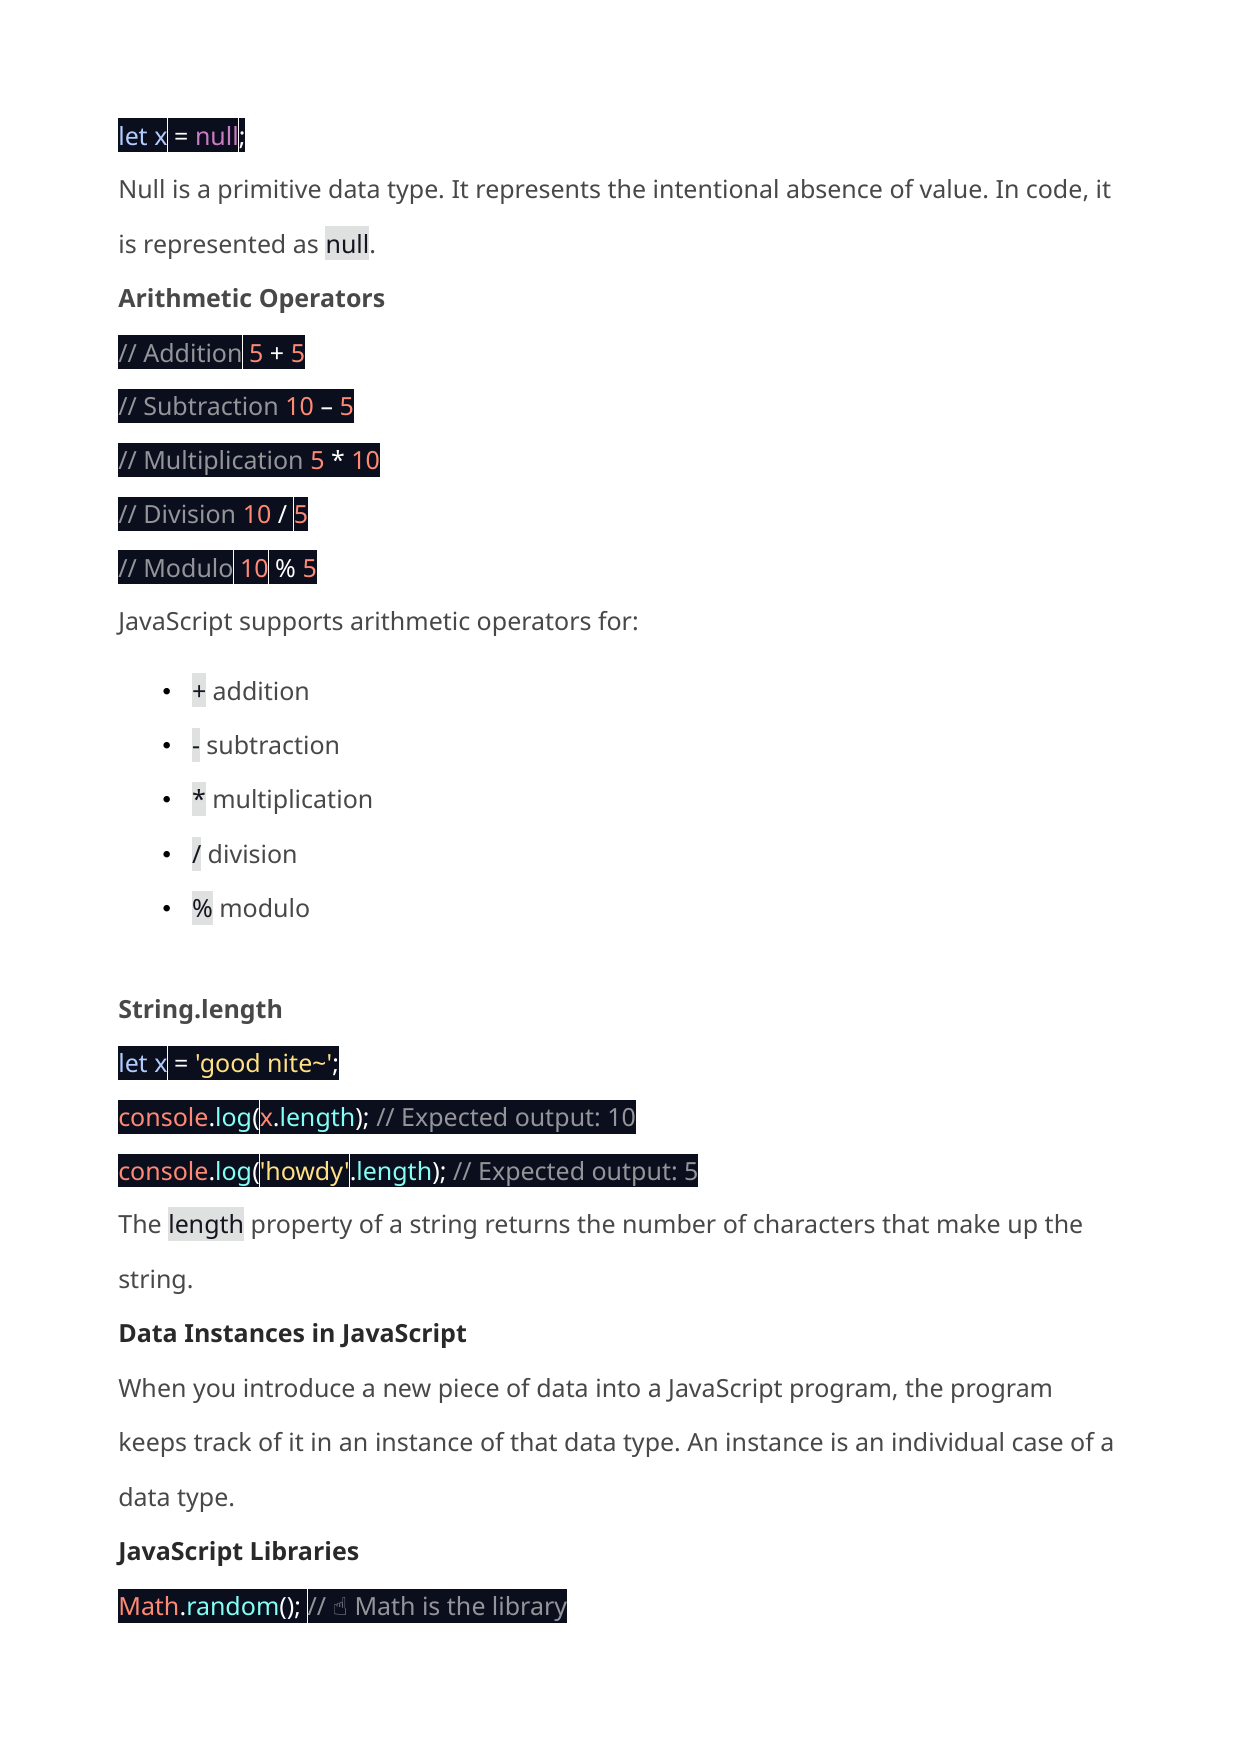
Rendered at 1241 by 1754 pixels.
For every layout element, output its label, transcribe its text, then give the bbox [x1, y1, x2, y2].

list + addition [162, 673, 1122, 707]
list * multiplication [162, 782, 1122, 816]
text let x = null; [118, 118, 1122, 152]
text // Addition 5 + 5 [118, 335, 1122, 369]
text console.log(x.length); // Expected output: 10 [118, 1100, 1122, 1134]
text console.log('howdy'.length); // Expected output: 5 [118, 1153, 1122, 1187]
list / division [162, 837, 1122, 871]
text When you introduce a new piece of data into a JavaScript program, the program keeps track of it in an instance of that data type. An instance is an individual case of a data type. [118, 1371, 1122, 1514]
text Data Instances in JavaScript [118, 1316, 1122, 1350]
text JavaScript Libraries [118, 1534, 1122, 1568]
list % modulo [162, 891, 1122, 925]
text Arithmetic Operators [118, 281, 1122, 315]
text let x = 'good nite~'; [118, 1046, 1122, 1080]
text // Modulo 10 % 5 [118, 550, 1122, 584]
list - subtraction [162, 728, 1122, 762]
text // Subtraction 10 – 5 [118, 389, 1122, 423]
text // Multiplication 5 * 10 [118, 443, 1122, 477]
text String.length [118, 991, 1122, 1026]
text Null is a primitive data type. It represents the intentional absence of value. In code, it is represented as null. [118, 172, 1122, 260]
text JavaScript supports arithmetic operators for: [118, 604, 1122, 638]
text // Division 10 / 5 [118, 497, 1122, 531]
text The length property of a string returns the number of characters that make up the string. [118, 1207, 1122, 1296]
text Math.random(); // ☝️ Math is the library [118, 1588, 1122, 1623]
